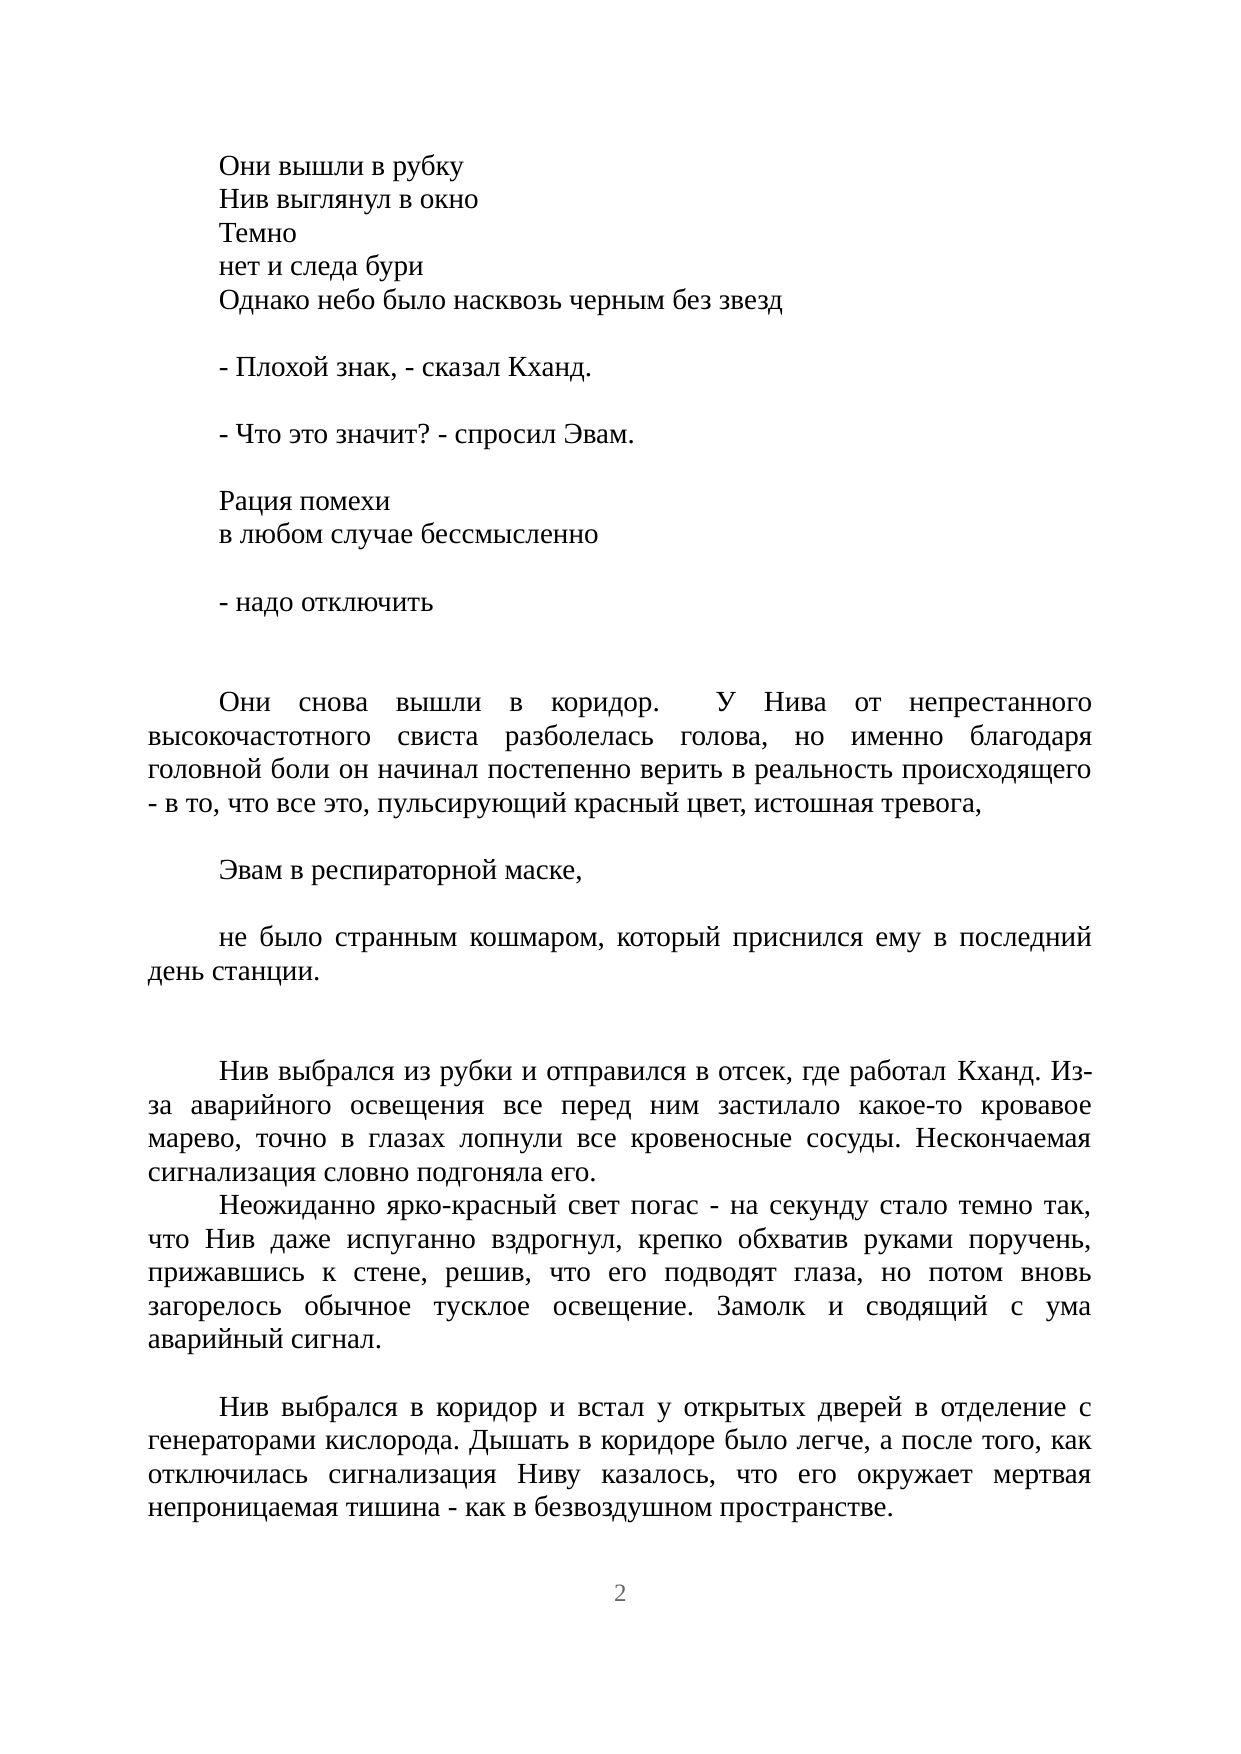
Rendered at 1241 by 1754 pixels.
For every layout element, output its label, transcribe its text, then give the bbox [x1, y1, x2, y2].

text Однако небо было насквозь черным без звезд [148, 282, 1093, 315]
text не было странным кошмаром, который приснился ему в последний день станции. [148, 919, 1093, 986]
text - Что это значит? - спросил Эвам. [148, 416, 1093, 449]
text Эвам в респираторной маске, [148, 852, 1093, 886]
text Они снова вышли в коридор. У Нива от непрестанного высокочастотного свиста разболелась голова, но именно благодаря головной боли он начинал постепенно верить в реальность происходящего - в то, что все это, пульсирующий красный цвет, истошная тревога, [148, 684, 1093, 818]
text Темно [148, 215, 1093, 248]
text Нив выбрался из рубки и отправился в отсек, где работал Кханд. Из-за аварийного освещения все перед ним застилало какое-то кровавое марево, точно в глазах лопнули все кровеносные сосуды. Нескончаемая сигнализация словно подгоняла его. [148, 1053, 1093, 1187]
text в любом случае бессмысленно [148, 517, 1093, 550]
text Нив выбрался в коридор и встал у открытых дверей в отделение с генераторами кислорода. Дышать в коридоре было легче, а после того, как отключилась сигнализация Ниву казалось, что его окружает мертвая непроницаемая тишина - как в безвоздушном пространстве. [148, 1389, 1093, 1523]
text - Плохой знак, - сказал Кханд. [148, 349, 1093, 382]
text Неожиданно ярко-красный свет погас - на секунду стало темно так, что Нив даже испуганно вздрогнул, крепко обхватив руками поручень, прижавшись к стене, решив, что его подводят глаза, но потом вновь загорелось обычное тусклое освещение. Замолк и сводящий с ума аварийный сигнал. [148, 1187, 1093, 1355]
text Они вышли в рубку [148, 148, 1093, 181]
text - надо отключить [148, 584, 1093, 617]
text нет и следа бури [148, 248, 1093, 282]
text Нив выглянул в окно [148, 181, 1093, 215]
text Рация помехи [148, 483, 1093, 517]
